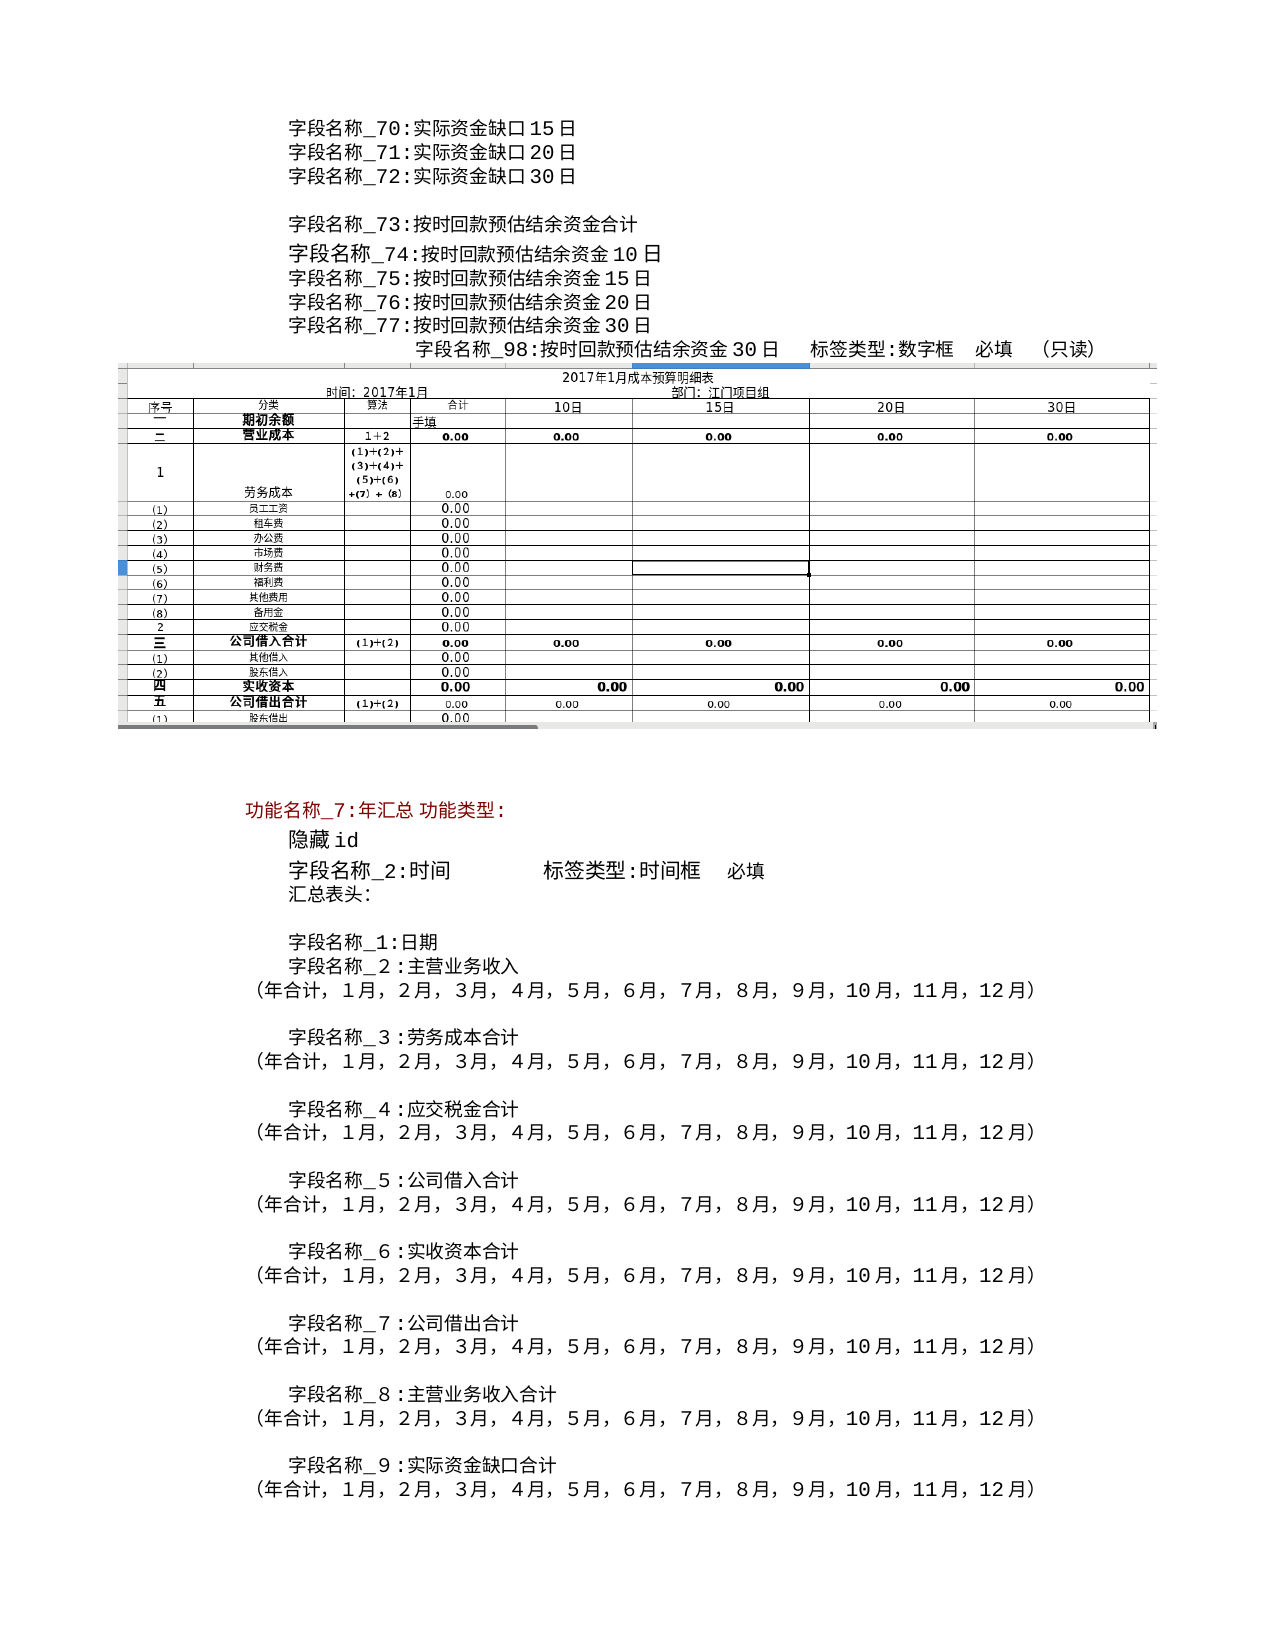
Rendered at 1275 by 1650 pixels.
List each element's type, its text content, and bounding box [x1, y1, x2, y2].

text 字段名称_70:实际资金缺口15日 [118, 118, 1157, 142]
text 字段名称_77:按时回款预估结余资金30日 [118, 315, 1157, 339]
text 汇总表头： [118, 884, 1157, 908]
text 字段名称_98:按时回款预估结余资金30日 标签类型:数字框 必填 （只读） [118, 339, 1157, 363]
text 字段名称_75:按时回款预估结余资金15日 [118, 268, 1157, 291]
text 功能名称_7:年汇总 功能类型: [118, 799, 1157, 823]
text 字段名称_74:按时回款预估结余资金10日 [118, 237, 1157, 268]
text 字段名称_71:实际资金缺口20日 [118, 142, 1157, 166]
text （年合计，１月，２月，３月，４月，５月，６月，７月，８月，９月，10月，11月，12月） [118, 1122, 1157, 1146]
text 字段名称_72:实际资金缺口30日 [118, 166, 1157, 190]
text 字段名称_５:公司借入合计 [118, 1170, 1157, 1193]
picture [118, 363, 1157, 729]
text 字段名称_９:实际资金缺口合计 [118, 1455, 1157, 1479]
text 字段名称_３:劳务成本合计 [118, 1027, 1157, 1051]
text （年合计，１月，２月，３月，４月，５月，６月，７月，８月，９月，10月，11月，12月） [118, 1336, 1157, 1360]
text （年合计，１月，２月，３月，４月，５月，６月，７月，８月，９月，10月，11月，12月） [118, 1051, 1157, 1075]
text 字段名称_４:应交税金合计 [118, 1098, 1157, 1122]
text 字段名称_２:主营业务收入 [118, 956, 1157, 979]
text 字段名称_2:时间 标签类型:时间框 必填 [118, 854, 1157, 884]
text 字段名称_８:主营业务收入合计 [118, 1384, 1157, 1408]
text （年合计，１月，２月，３月，４月，５月，６月，７月，８月，９月，10月，11月，12月） [118, 979, 1157, 1003]
text 字段名称_73:按时回款预估结余资金合计 [118, 213, 1157, 237]
text （年合计，１月，２月，３月，４月，５月，６月，７月，８月，９月，10月，11月，12月） [118, 1265, 1157, 1289]
text 字段名称_76:按时回款预估结余资金20日 [118, 291, 1157, 315]
text （年合计，１月，２月，３月，４月，５月，６月，７月，８月，９月，10月，11月，12月） [118, 1479, 1157, 1503]
text 字段名称_６:实收资本合计 [118, 1241, 1157, 1265]
text 字段名称_７:公司借出合计 [118, 1312, 1157, 1336]
text （年合计，１月，２月，３月，４月，５月，６月，７月，８月，９月，10月，11月，12月） [118, 1408, 1157, 1431]
text 隐藏id [118, 823, 1157, 854]
text 字段名称_1:日期 [118, 932, 1157, 956]
text （年合计，１月，２月，３月，４月，５月，６月，７月，８月，９月，10月，11月，12月） [118, 1193, 1157, 1217]
